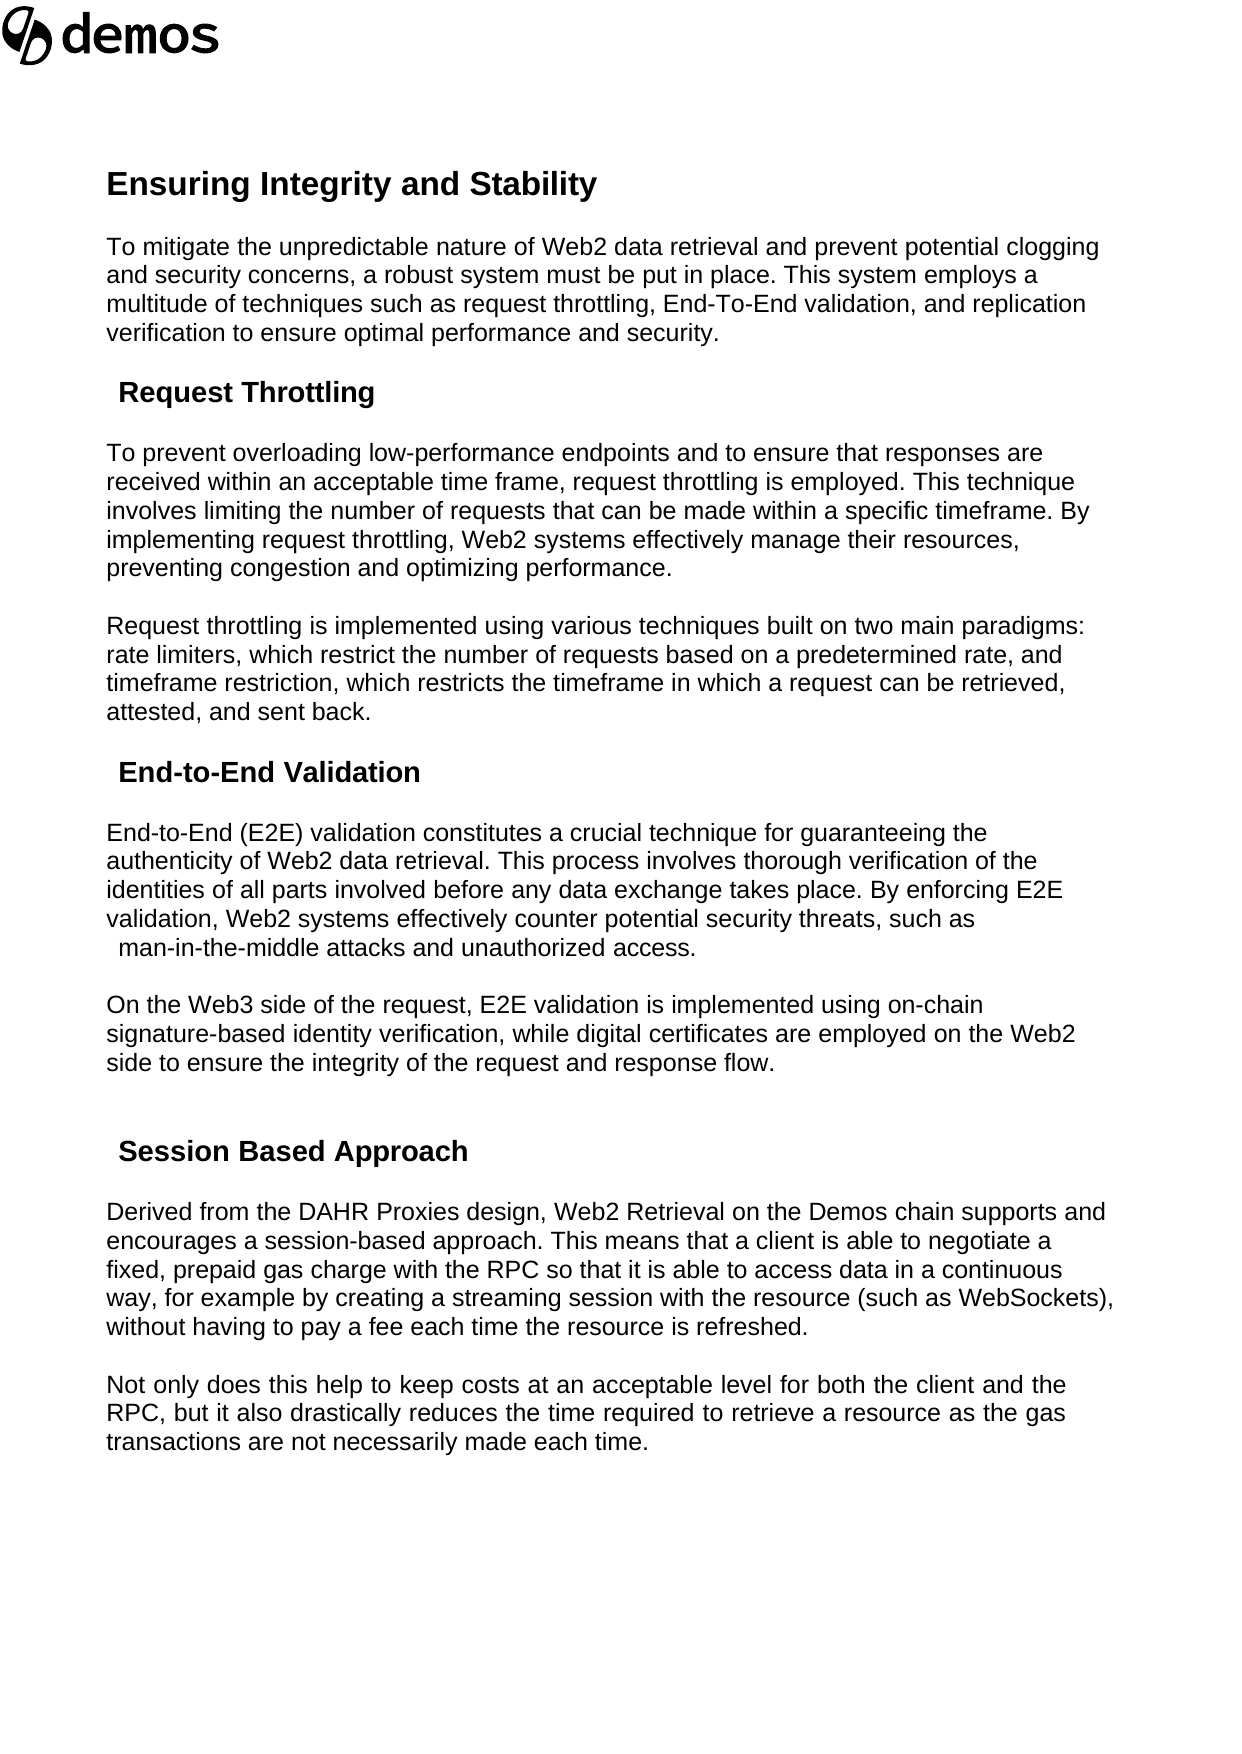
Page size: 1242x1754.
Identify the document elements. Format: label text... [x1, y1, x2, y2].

text Not only does this help to keep costs at an acceptable level for both the client and the RPC, but it also drastically reduces the time required to retrieve a resource as the gas transactions are not necessarily made each time. [106, 1369, 1066, 1456]
text End-to-End (E2E) validation constitutes a crucial technique for guaranteeing the authenticity of Web2 data retrieval. This process involves thorough verification of the identities of all parts involved before any data exchange takes place. By enforcing E2E validation, Web2 systems effectively counter potential security threats, such as [106, 818, 1114, 933]
text Request Throttling [118, 376, 1146, 409]
text To prevent overloading low-performance endpoints and to ensure that responses are received within an acceptable time frame, request throttling is employed. This technique involves limiting the number of requests that can be made within a specific timeframe. By implementing request throttling, Web2 systems effectively manage their resources, preventing congestion and optimizing performance. [106, 438, 1114, 582]
text Session Based Approach [118, 1134, 1146, 1168]
text Derived from the DAHR Proxies design, Web2 Retrieval on the Demos chain supports and encourages a session-based approach. This means that a client is able to negotiate a fixed, prepaid gas charge with the RPC so that it is able to access data in a continuous way, for example by creating a streaming session with the resource (such as WebSockets), without having to pay a fee each time the resource is refreshed. [106, 1197, 1116, 1341]
text Request throttling is implemented using various techniques built on two main paradigms: rate limiters, which restrict the number of requests based on a predetermined rate, and timeframe restriction, which restricts the timeframe in which a request can be retrieved, attested, and sent back. [106, 611, 1114, 726]
text End-to-End Validation [118, 755, 1146, 788]
text To mitigate the unpredictable nature of Web2 data retrieval and prevent potential clogging and security concerns, a robust system must be put in place. This system employs a multitude of techniques such as request throttling, End-To-End validation, and replication verification to ensure optimal performance and security. [106, 232, 1114, 347]
text man-in-the-middle attacks and unauthorized access. [118, 933, 1146, 961]
subtitle Ensuring Integrity and Stability [106, 164, 1146, 202]
text On the Web3 side of the request, E2E validation is implemented using on-chain signature-based identity verification, while digital certificates are employed on the Web2 side to ensure the integrity of the request and response flow. [106, 990, 1087, 1076]
